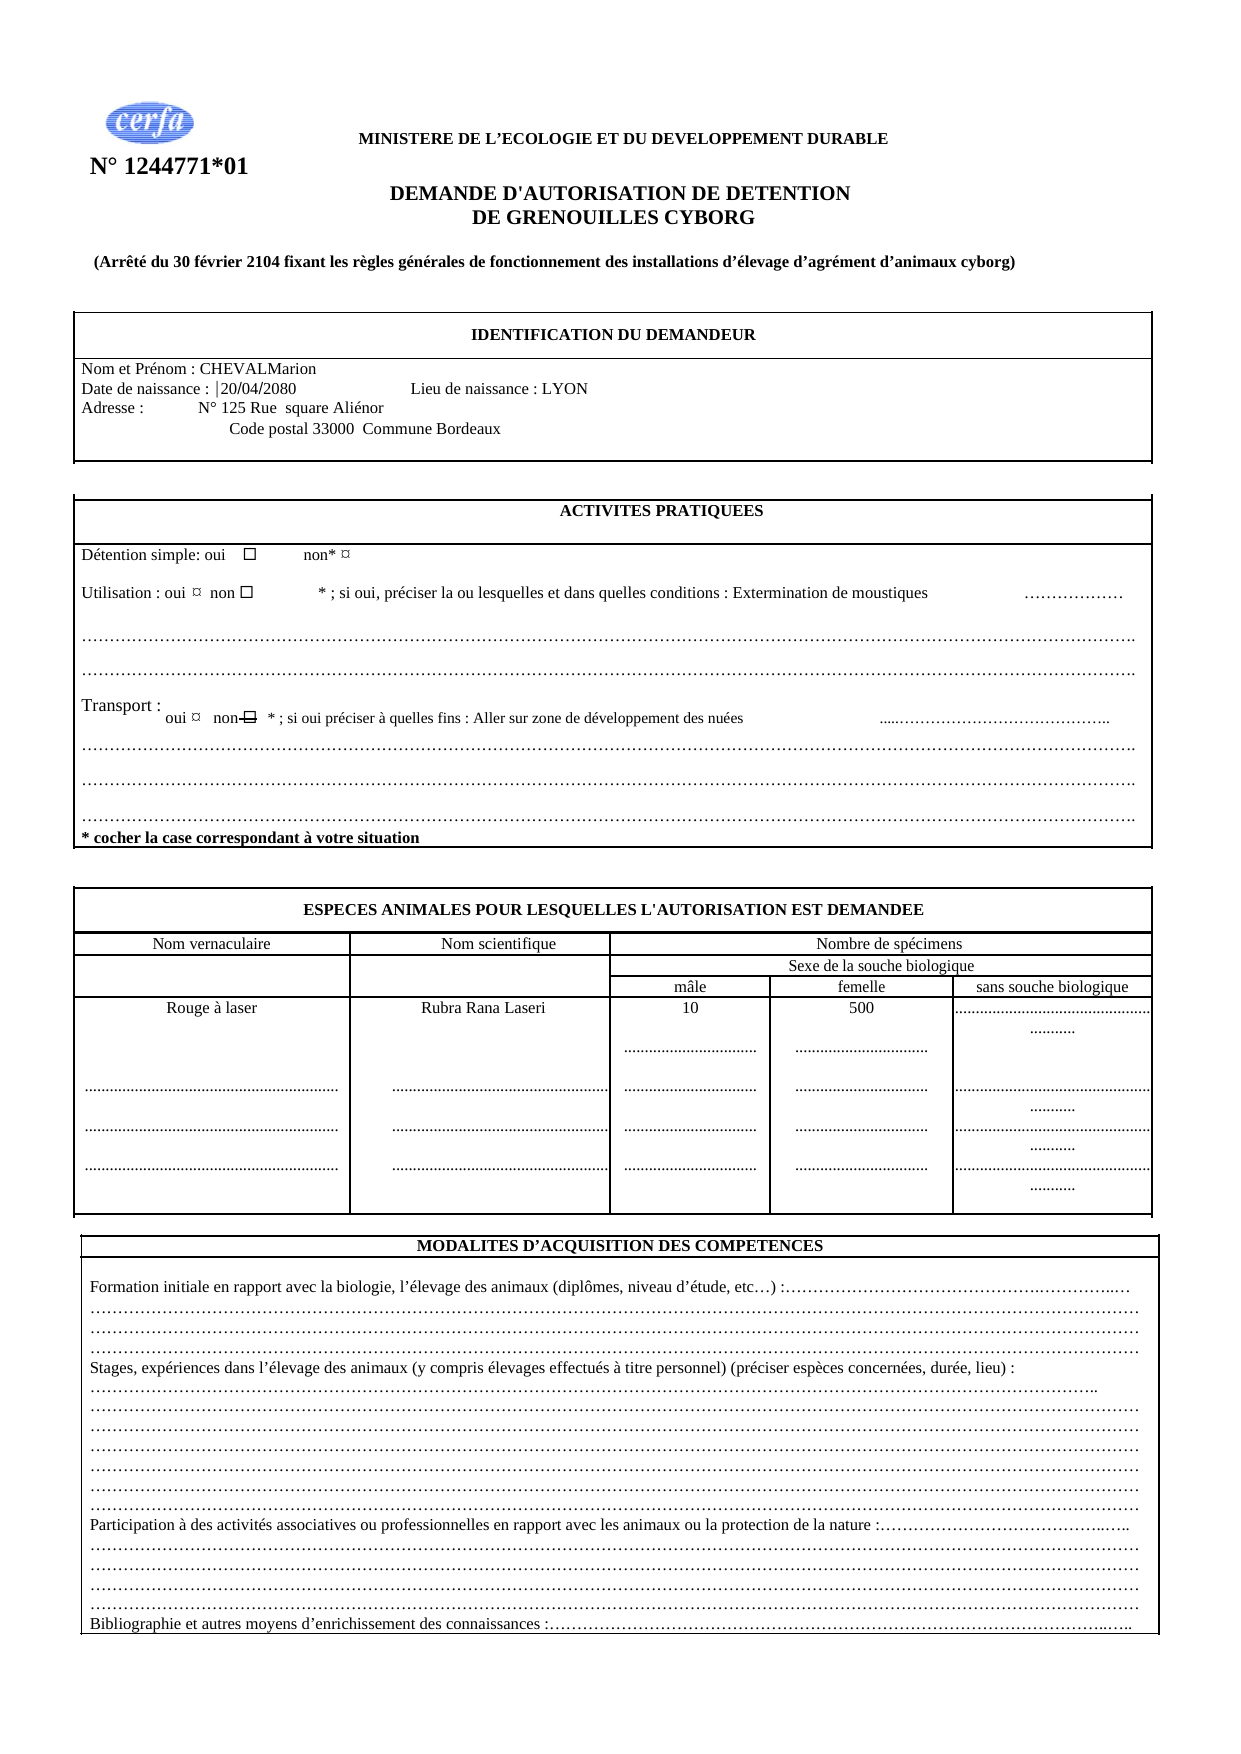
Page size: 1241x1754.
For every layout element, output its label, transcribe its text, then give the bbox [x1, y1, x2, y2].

table_cell [297, 441, 1151, 459]
text MINISTERE DE L’ECOLOGIE ET DU DEVELOPPEMENT DURABLE [358, 129, 1153, 148]
text Participation à des activités associatives ou professionnelles en rapport avec les animaux ou la protection de la nature :…………………………………..….. [89, 1515, 1153, 1534]
table_cell femelle [771, 977, 952, 996]
table_header [611, 934, 770, 954]
table_cell [351, 1195, 609, 1213]
table_cell [75, 419, 192, 441]
table_header N° 125 Rue square Aliénor [192, 398, 1151, 419]
table_cell Code postal 33000 Commune Bordeaux [192, 419, 1151, 441]
table_header Adresse : [75, 398, 192, 419]
table_cell [351, 956, 609, 975]
table_cell [297, 462, 1152, 498]
table_cell [75, 501, 192, 531]
table_cell .......................................................... [954, 998, 1151, 1037]
text DEMANDE D'AUTORISATION DE DETENTION [389, 181, 1153, 205]
text ……………………………………………………………………………………………………………………………………………………………………… [89, 1574, 1153, 1593]
table_cell ............................................................. [75, 1155, 349, 1194]
table_cell ............................................................. [75, 1076, 349, 1116]
table_cell ................................ [611, 1116, 769, 1155]
table_cell sans souche biologique [954, 977, 1151, 996]
table_cell [192, 501, 297, 531]
table_cell 500 [771, 998, 952, 1037]
table_cell [351, 975, 609, 996]
text ……………………………………………………………………………………………………………………………………………………………………… [89, 1318, 1153, 1337]
text ……………………………………………………………………………………………………………………………………………………………………… [89, 1475, 1153, 1494]
table_cell [75, 956, 349, 975]
text (Arrêté du 30 février 2104 fixant les règles générales de fonctionnement des installations d’élevage d’agrément d’animaux cyborg) [94, 251, 1153, 271]
table_cell [75, 975, 349, 996]
table_cell * ; si oui, préciser la ou lesquelles et dans quelles conditions : Extermination de moustiques ……………… [297, 583, 1151, 615]
text ……………………………………………………………………………………………………………………………………………………………………… [89, 1495, 1153, 1514]
table_cell Sexe de la souche biologique [611, 956, 1151, 975]
table_cell [771, 1195, 952, 1213]
table_cell [73, 462, 192, 498]
table_header Nom scientifique [351, 934, 609, 954]
table_cell ................................ [771, 1116, 952, 1155]
table_cell Utilisation : oui [75, 583, 192, 615]
table_cell non* x [297, 545, 1151, 583]
text Date de naissance : |20/04/2080 Lieu de naissance : LYON [81, 379, 1151, 398]
table_cell ............................................................. [75, 1116, 349, 1155]
text ………………………………………………………………………………………………………………………………………………………………………. [81, 660, 1151, 679]
table_cell ................................ [771, 1037, 952, 1076]
table_cell [192, 462, 297, 498]
table_header Nom vernaculaire [75, 934, 349, 954]
table_cell .................................................... [351, 1076, 609, 1116]
text ……………………………………………………………………………………………………………………………………………………………………… [89, 1554, 1153, 1574]
table_cell .................................................... [351, 1116, 609, 1155]
table_cell ................................ [611, 1155, 769, 1194]
table_cell ................................ [771, 1155, 952, 1194]
text ……………………………………………………………………………………………………………………………………………………………………… [89, 1298, 1153, 1317]
table_cell [954, 1195, 1151, 1213]
table_cell mâle [611, 977, 769, 996]
table_cell [75, 441, 192, 459]
text MODALITES D’ACQUISITION DES COMPETENCES [82, 1237, 1158, 1255]
table_cell ................................ [611, 1076, 769, 1116]
table_cell .......................................................... [954, 1155, 1151, 1194]
text IDENTIFICATION DU DEMANDEUR [471, 324, 1151, 344]
table_cell Détention simple: oui  [75, 545, 297, 583]
text ……………………………………………………………………………………………………………………………………………………………………… [89, 1535, 1153, 1554]
table_cell [611, 1195, 769, 1213]
table_cell x non  [192, 583, 297, 615]
table_cell [351, 1037, 609, 1076]
text * cocher la case correspondant à votre situation [81, 827, 1151, 846]
text ……………………………………………………………………………………………………………………………………………………………………… [89, 1594, 1153, 1613]
text ……………………………………………………………………………………………………………………………………………………………………… [89, 1456, 1153, 1475]
text Formation initiale en rapport avec la biologie, l’élevage des animaux (diplômes, niveau d’étude, etc…) :……………………………………….…………..… [89, 1277, 1153, 1296]
text Bibliographie et autres moyens d’enrichissement des connaissances :………………………………………………………………………………………..….. [89, 1614, 1153, 1633]
table_cell [75, 1195, 349, 1213]
text ……………………………………………………………………………………………………………………………………………………………………… [89, 1396, 1153, 1415]
text ……………………………………………………………………………………………………………………………………………………………………… [89, 1436, 1153, 1455]
table_cell .......................................................... [954, 1116, 1151, 1155]
table_cell [75, 1037, 349, 1076]
table_cell .......................................................... [954, 1076, 1151, 1116]
table_cell [192, 441, 297, 459]
table_cell [75, 531, 297, 543]
table_cell 10 [611, 998, 769, 1037]
text DE GRENOUILLES CYBORG [394, 205, 1153, 229]
table_cell [297, 531, 1151, 543]
text ……………………………………………………………………………………………………………………………………………………………………… [89, 1338, 1153, 1357]
table_cell ................................ [611, 1037, 769, 1076]
table_cell Rubra Rana Laseri [351, 998, 609, 1037]
table_cell .................................................... [351, 1155, 609, 1194]
text Nom et Prénom : CHEVALMarion [81, 359, 1151, 378]
table_cell ACTIVITES PRATIQUEES [297, 501, 1151, 531]
text ……………………………………………………………………………………………………………………………………………………………………… [89, 1416, 1153, 1435]
text Stages, expériences dans l’élevage des animaux (y compris élevages effectués à titre personnel) (préciser espèces concernées, durée, lieu) :……………………………………………………………………………………………………………………………………………………………….. [89, 1358, 1153, 1396]
table_cell Rouge à laser [75, 998, 349, 1037]
text ………………………………………………………………………………………………………………………………………………………………………. [81, 625, 1151, 644]
text ………………………………………………………………………………………………………………………………………………………………………. [81, 769, 1151, 788]
text Transport : oui x non  * ; si oui préciser à quelles fins : Aller sur zone de développement des nuées .....………………………………….. [81, 694, 1151, 730]
table_cell [954, 1037, 1151, 1076]
text N° 1244771*01 [89, 151, 1153, 180]
table_cell ................................ [771, 1076, 952, 1116]
text ………………………………………………………………………………………………………………………………………………………………………. [81, 735, 1151, 754]
picture [105, 101, 194, 145]
text ESPECES ANIMALES POUR LESQUELLES L'AUTORISATION EST DEMANDEE [75, 900, 1151, 919]
text ………………………………………………………………………………………………………………………………………………………………………. [81, 806, 1151, 825]
table_header Nombre de spécimens [770, 934, 1151, 954]
